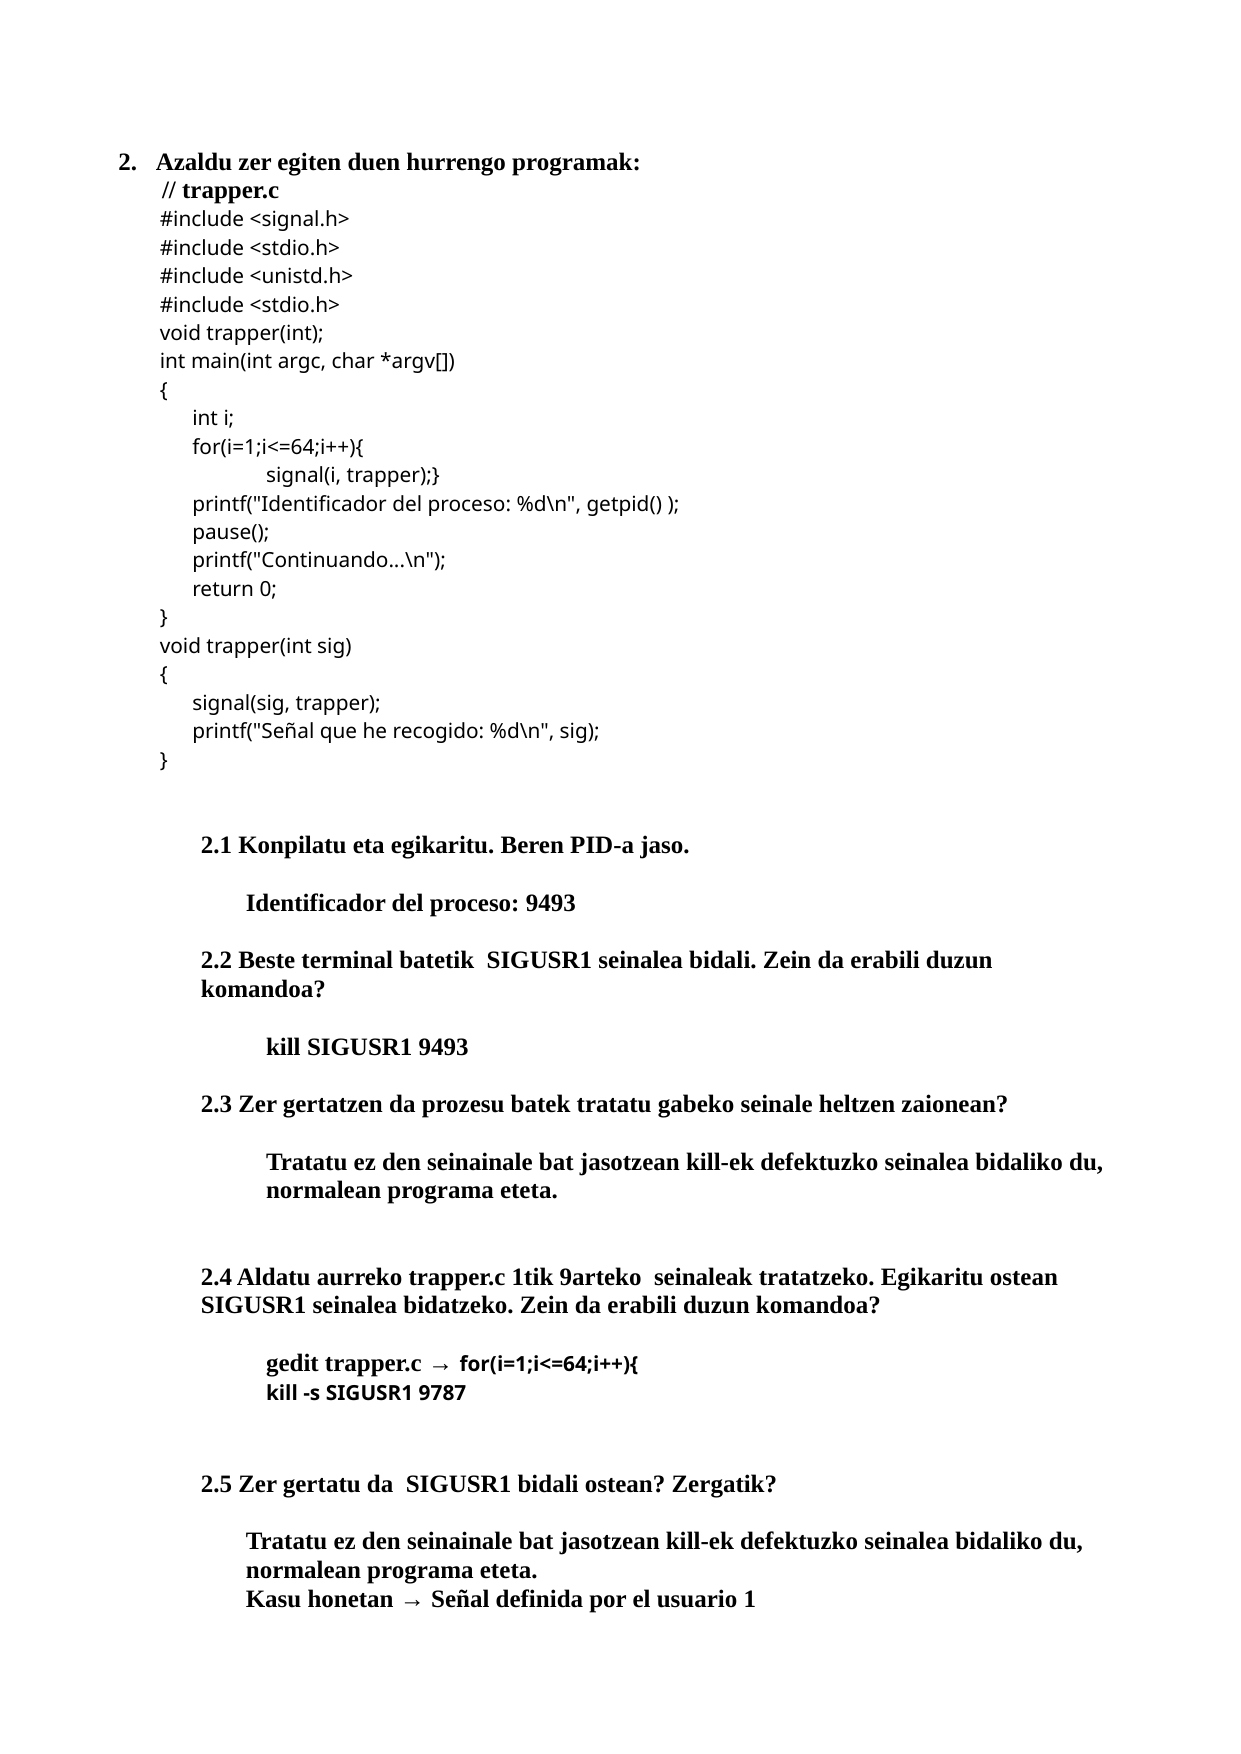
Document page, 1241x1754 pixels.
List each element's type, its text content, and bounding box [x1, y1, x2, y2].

list Azaldu zer egiten duen hurrengo programak: [118, 147, 1122, 176]
text #include <signal.h> [118, 204, 1122, 233]
text for(i=1;i<=64;i++){ [118, 432, 1122, 460]
text pause(); [118, 517, 1122, 546]
text printf("Identificador del proceso: %d\n", getpid() ); [118, 489, 1122, 517]
list Tratatu ez den seinainale bat jasotzean kill-ek defektuzko seinalea bidaliko du, normalean programa eteta. [193, 1526, 1122, 1584]
text void trapper(int); [118, 318, 1122, 347]
list 2.1 Konpilatu eta egikaritu. Beren PID-a jaso. [156, 831, 1122, 859]
text printf("Señal que he recogido: %d\n", sig); [118, 716, 1122, 745]
text signal(sig, trapper); [118, 688, 1122, 716]
text } [118, 602, 1122, 631]
text gedit trapper.c → for(i=1;i<=64;i++){ [118, 1348, 1122, 1378]
text int main(int argc, char *argv[]) [118, 347, 1122, 375]
text #include <stdio.h> [118, 233, 1122, 261]
list 2.5 Zer gertatu da SIGUSR1 bidali ostean? Zergatik? [156, 1469, 1122, 1498]
text Tratatu ez den seinainale bat jasotzean kill-ek defektuzko seinalea bidaliko du, normalean programa eteta. [118, 1147, 1122, 1204]
text signal(i, trapper);} [118, 460, 1122, 489]
text void trapper(int sig) [118, 631, 1122, 659]
list 2.2 Beste terminal batetik SIGUSR1 seinalea bidali. Zein da erabili duzun komandoa? [156, 946, 1122, 1003]
list Kasu honetan → Señal definida por el usuario 1 [193, 1584, 1122, 1613]
list 2.3 Zer gertatzen da prozesu batek tratatu gabeko seinale heltzen zaionean? [156, 1089, 1122, 1118]
text #include <unistd.h> [118, 261, 1122, 290]
list Identificador del proceso: 9493 [193, 888, 1122, 917]
text kill -s SIGUSR1 9787 [118, 1378, 1122, 1406]
text } [118, 745, 1122, 773]
text #include <stdio.h> [118, 290, 1122, 318]
text { [118, 659, 1122, 688]
text { [118, 375, 1122, 403]
text int i; [118, 403, 1122, 432]
text return 0; [118, 574, 1122, 602]
text printf("Continuando...\n"); [118, 546, 1122, 574]
text kill SIGUSR1 9493 [118, 1032, 1122, 1061]
list 2.4 Aldatu aurreko trapper.c 1tik 9arteko seinaleak tratatzeko. Egikaritu ostean SIGUSR1 seinalea bidatzeko. Zein da erabili duzun komandoa? [156, 1262, 1122, 1319]
text // trapper.c [118, 176, 1122, 204]
